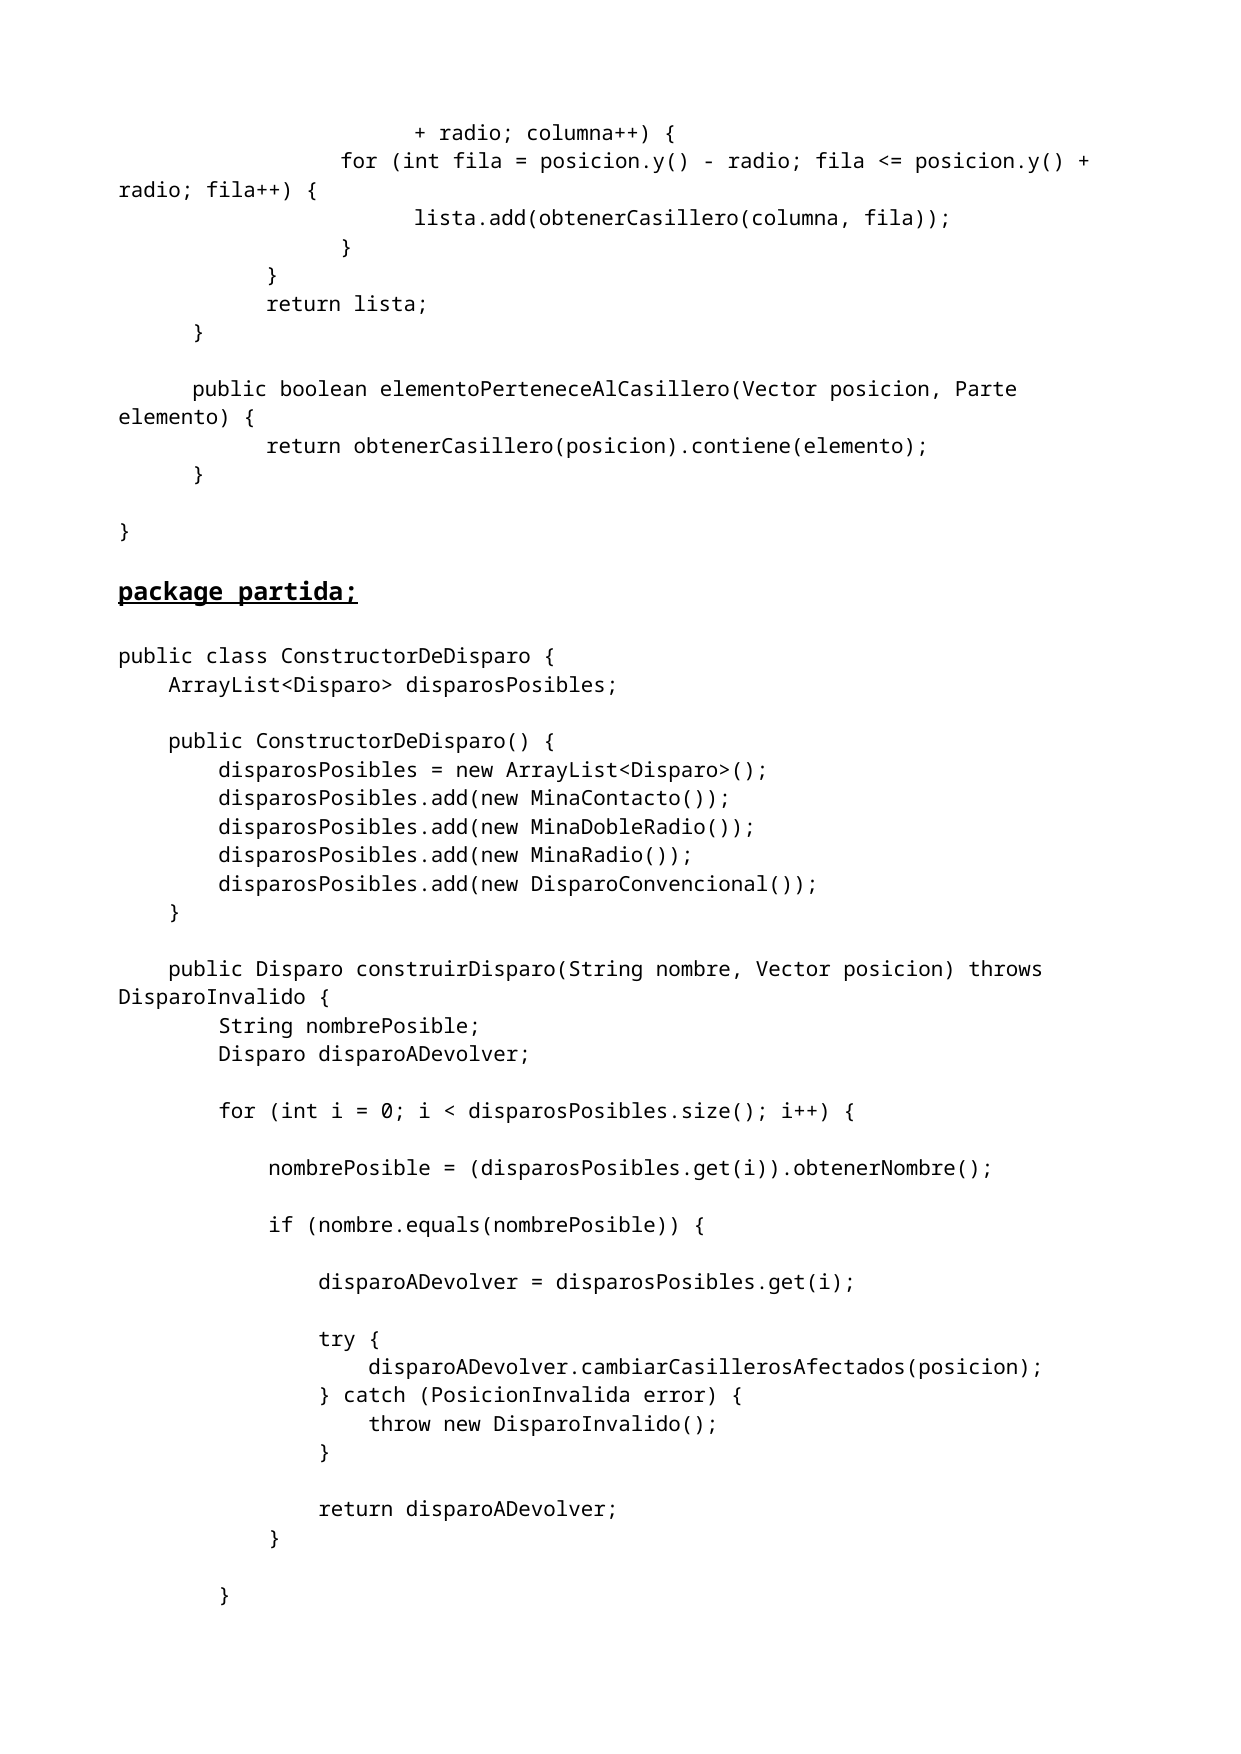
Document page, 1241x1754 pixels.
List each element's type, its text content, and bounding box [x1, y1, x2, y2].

text throw new DisparoInvalido(); [118, 1409, 1122, 1437]
text } catch (PosicionInvalida error) { [118, 1381, 1122, 1409]
text disparosPosibles.add(new MinaRadio()); [118, 840, 1122, 869]
text package partida; [118, 573, 1122, 607]
text } [118, 232, 1122, 260]
text for (int fila = posicion.y() - radio; fila <= posicion.y() + radio; fila++) { [118, 147, 1122, 203]
text if (nombre.equals(nombrePosible)) { [118, 1210, 1122, 1238]
text return obtenerCasillero(posicion).contiene(elemento); [118, 431, 1122, 459]
text public Disparo construirDisparo(String nombre, Vector posicion) throws DisparoInvalido { [118, 954, 1122, 1011]
text disparoADevolver.cambiarCasillerosAfectados(posicion); [118, 1352, 1122, 1381]
text return lista; [118, 289, 1122, 317]
text for (int i = 0; i < disparosPosibles.size(); i++) { [118, 1096, 1122, 1125]
text lista.add(obtenerCasillero(columna, fila)); [118, 203, 1122, 232]
text } [118, 459, 1122, 488]
text try { [118, 1324, 1122, 1352]
text disparoADevolver = disparosPosibles.get(i); [118, 1267, 1122, 1295]
text } [118, 516, 1122, 545]
text String nombrePosible; [118, 1011, 1122, 1039]
text } [118, 1523, 1122, 1551]
text public boolean elementoPerteneceAlCasillero(Vector posicion, Parte elemento) { [118, 374, 1122, 431]
text } [118, 317, 1122, 346]
text } [118, 260, 1122, 289]
text } [118, 897, 1122, 926]
text disparosPosibles.add(new DisparoConvencional()); [118, 869, 1122, 897]
text nombrePosible = (disparosPosibles.get(i)).obtenerNombre(); [118, 1153, 1122, 1182]
text return disparoADevolver; [118, 1494, 1122, 1523]
text disparosPosibles.add(new MinaDobleRadio()); [118, 812, 1122, 840]
text public ConstructorDeDisparo() { [118, 727, 1122, 755]
text disparosPosibles = new ArrayList<Disparo>(); [118, 755, 1122, 783]
text + radio; columna++) { [118, 118, 1122, 147]
text ArrayList<Disparo> disparosPosibles; [118, 670, 1122, 698]
text public class ConstructorDeDisparo { [118, 641, 1122, 670]
text Disparo disparoADevolver; [118, 1039, 1122, 1068]
text } [118, 1437, 1122, 1466]
text disparosPosibles.add(new MinaContacto()); [118, 783, 1122, 812]
text } [118, 1580, 1122, 1608]
